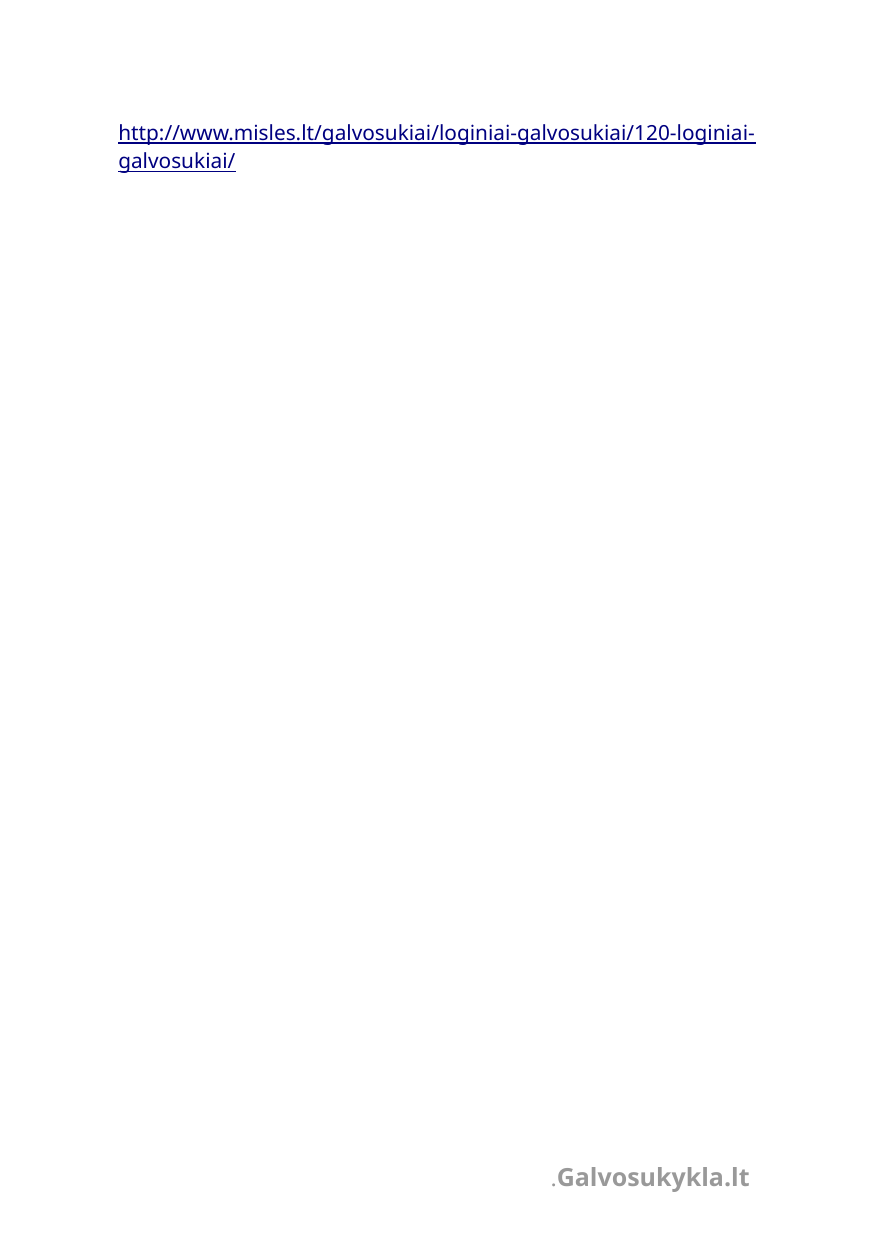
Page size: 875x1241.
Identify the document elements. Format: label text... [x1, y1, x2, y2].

text http://www.misles.lt/galvosukiai/loginiai-galvosukiai/120-loginiai-galvosukiai/ [118, 118, 852, 175]
